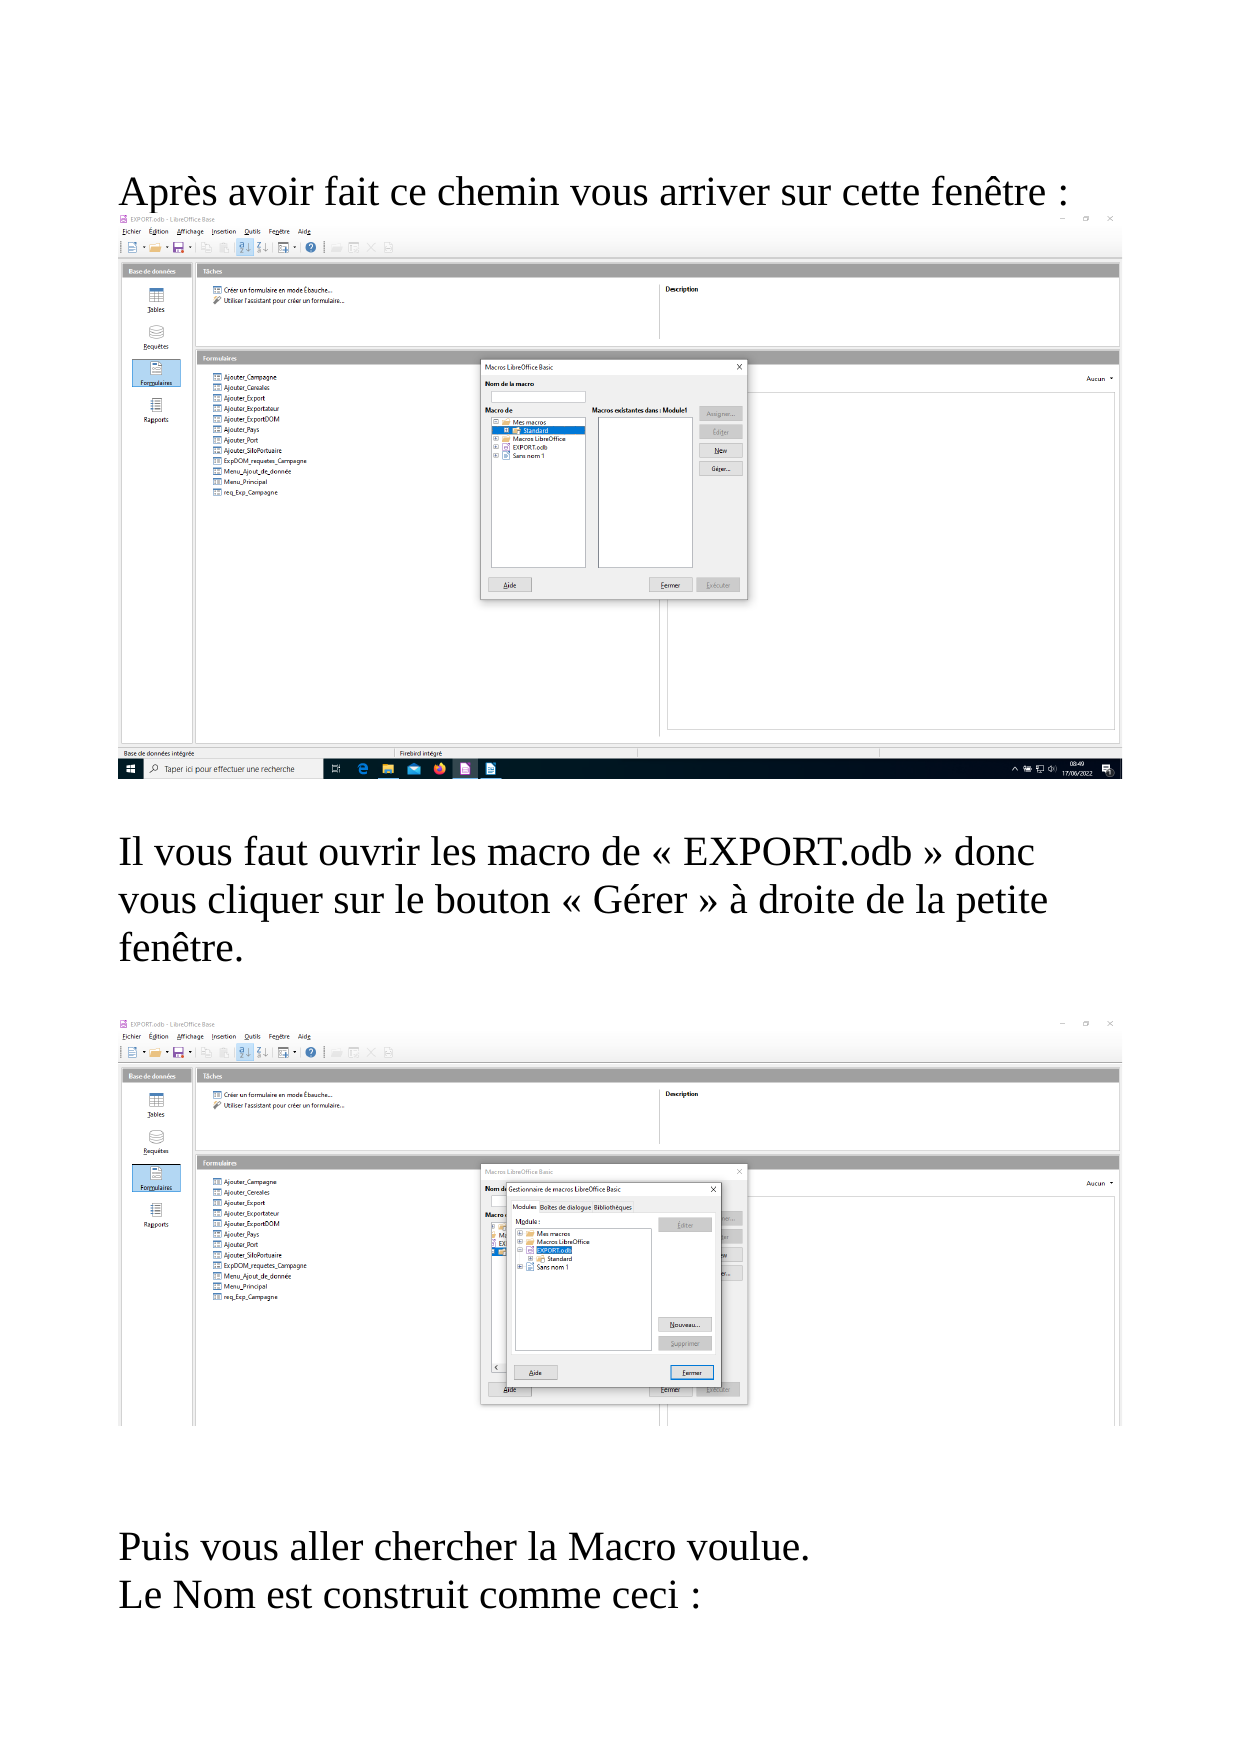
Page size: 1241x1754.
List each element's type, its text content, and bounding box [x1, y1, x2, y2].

text Puis vous aller chercher la Macro voulue. [118, 1521, 1122, 1569]
picture [118, 213, 1123, 779]
text Le Nom est construit comme ceci : [118, 1569, 1122, 1617]
picture [144, 1018, 1123, 1426]
text Après avoir fait ce chemin vous arriver sur cette fenêtre : [118, 166, 1122, 213]
text Il vous faut ouvrir les macro de « EXPORT.odb » donc vous cliquer sur le bouton « Gérer » à droite de la petite fenêtre. [118, 827, 1122, 970]
